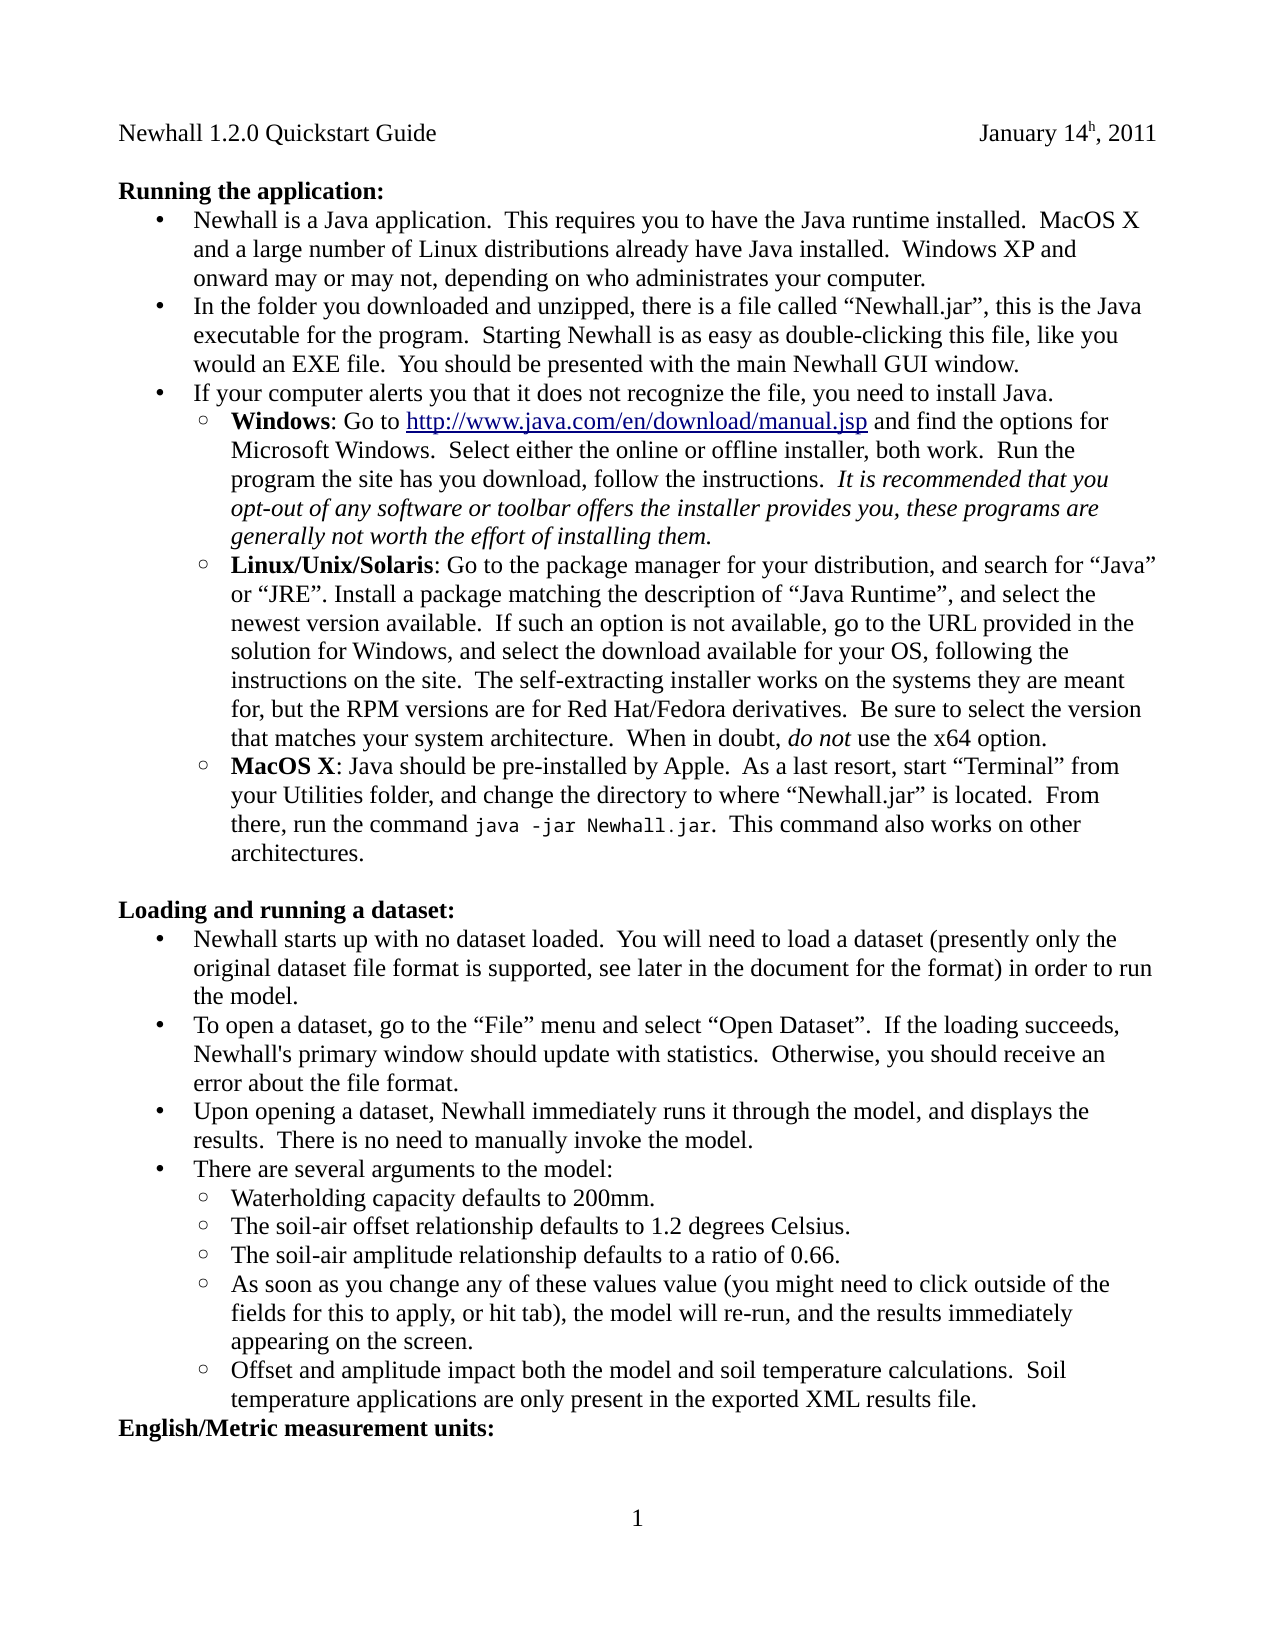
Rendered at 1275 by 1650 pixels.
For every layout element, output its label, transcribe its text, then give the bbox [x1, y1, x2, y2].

text Running the application: [118, 176, 1157, 205]
list To open a dataset, go to the “File” menu and select “Open Dataset”. If the loading succeeds, Newhall's primary window should update with statistics. Otherwise, you should receive an error about the file format. [156, 1010, 1157, 1096]
list In the folder you downloaded and unzipped, there is a file called “Newhall.jar”, this is the Java executable for the program. Starting Newhall is as easy as double-clicking this file, like you would an EXE file. You should be presented with the main Newhall GUI window. [156, 291, 1157, 378]
list Offset and amplitude impact both the model and soil temperature calculations. Soil temperature applications are only present in the exported XML results file. [193, 1355, 1157, 1413]
list Linux/Unix/Solaris: Go to the package manager for your distribution, and search for “Java” or “JRE”. Install a package matching the description of “Java Runtime”, and select the newest version available. If such an option is not available, go to the URL provided in the solution for Windows, and select the download available for your OS, following the instructions on the site. The self-extracting installer works on the systems they are meant for, but the RPM versions are for Red Hat/Fedora derivatives. Be sure to select the version that matches your system architecture. When in doubt, do not use the x64 option. [193, 550, 1157, 751]
text Loading and running a dataset: [118, 895, 1157, 924]
list Upon opening a dataset, Newhall immediately runs it through the model, and displays the results. There is no need to manually invoke the model. [156, 1096, 1157, 1154]
list The soil-air offset relationship defaults to 1.2 degrees Celsius. [193, 1211, 1157, 1240]
list There are several arguments to the model: [156, 1154, 1157, 1183]
list As soon as you change any of these values value (you might need to click outside of the fields for this to apply, or hit tab), the model will re-run, and the results immediately appearing on the screen. [193, 1269, 1157, 1355]
list Windows: Go to http://www.java.com/en/download/manual.jsp and find the options for Microsoft Windows. Select either the online or offline installer, both work. Run the program the site has you download, follow the instructions. It is recommended that you opt-out of any software or toolbar offers the installer provides you, these programs are generally not worth the effort of installing them. [193, 406, 1157, 550]
list Newhall is a Java application. This requires you to have the Java runtime installed. MacOS X and a large number of Linux distributions already have Java installed. Windows XP and onward may or may not, depending on who administrates your computer. [156, 205, 1157, 291]
list MacOS X: Java should be pre-installed by Apple. As a last resort, start “Terminal” from your Utilities folder, and change the directory to where “Newhall.jar” is located. From there, run the command java -jar Newhall.jar. This command also works on other architectures. [193, 751, 1157, 866]
list The soil-air amplitude relationship defaults to a ratio of 0.66. [193, 1240, 1157, 1269]
list Newhall starts up with no dataset loaded. You will need to load a dataset (presently only the original dataset file format is supported, see later in the document for the format) in order to run the model. [156, 924, 1157, 1010]
list Waterholding capacity defaults to 200mm. [193, 1183, 1157, 1211]
list If your computer alerts you that it does not recognize the file, you need to install Java. [156, 378, 1157, 406]
text English/Metric measurement units: [118, 1413, 1157, 1441]
